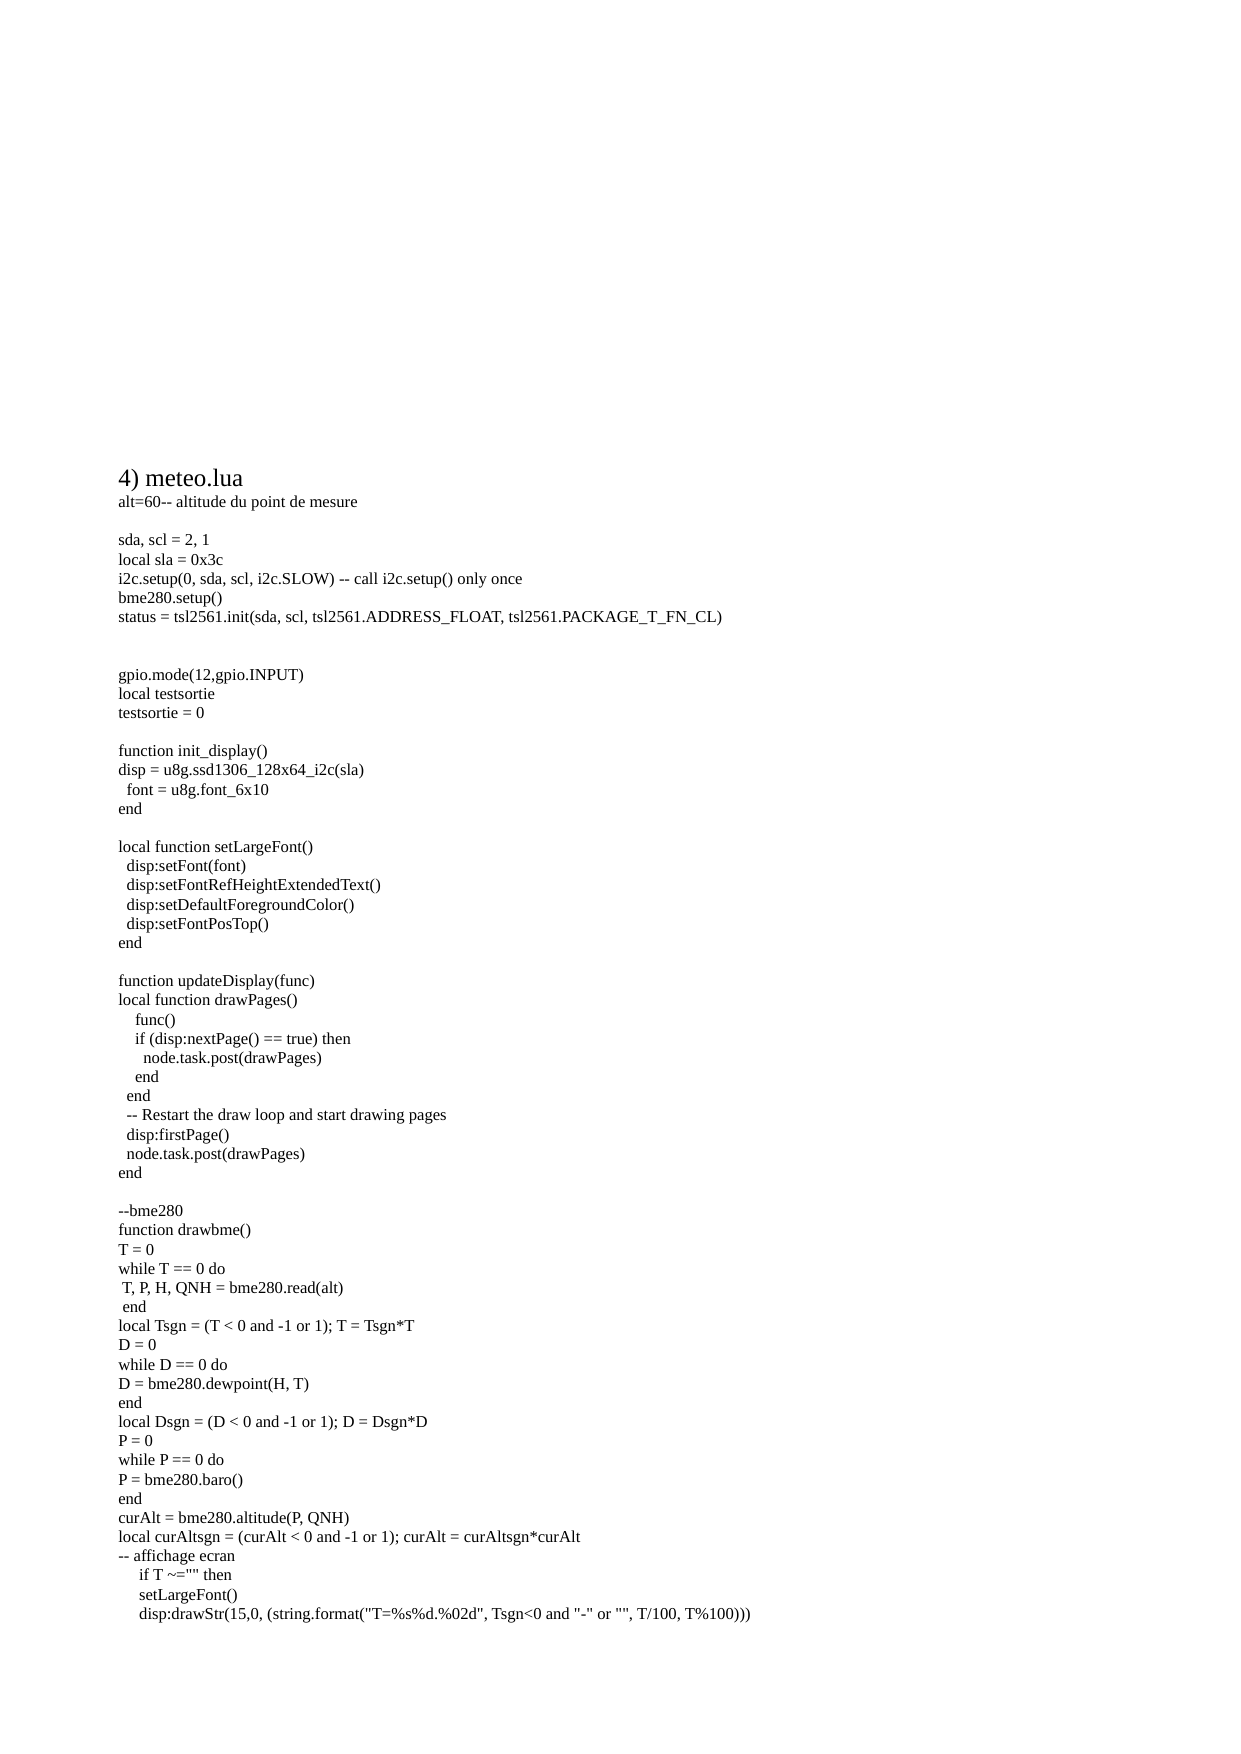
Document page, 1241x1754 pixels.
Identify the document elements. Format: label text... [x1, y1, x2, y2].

text while P == 0 do [118, 1450, 1122, 1469]
text local Tsgn = (T < 0 and -1 or 1); T = Tsgn*T [118, 1316, 1122, 1335]
text while T == 0 do [118, 1258, 1122, 1278]
text end [118, 1086, 1122, 1105]
text node.task.post(drawPages) [118, 1048, 1122, 1067]
text end [118, 1163, 1122, 1182]
text alt=60-- altitude du point de mesure [118, 492, 1122, 511]
text --bme280 [118, 1201, 1122, 1220]
text end [118, 1488, 1122, 1508]
text D = bme280.dewpoint(H, T) [118, 1373, 1122, 1393]
text node.task.post(drawPages) [118, 1143, 1122, 1163]
text T, P, H, QNH = bme280.read(alt) [118, 1278, 1122, 1297]
text font = u8g.font_6x10 [118, 779, 1122, 798]
text disp:firstPage() [118, 1124, 1122, 1143]
text D = 0 [118, 1335, 1122, 1354]
text local function drawPages() [118, 990, 1122, 1009]
text local sla = 0x3c [118, 549, 1122, 568]
text 4) meteo.lua [118, 463, 1122, 492]
text func() [118, 1009, 1122, 1028]
text while D == 0 do [118, 1354, 1122, 1373]
text local testsortie [118, 683, 1122, 703]
text sda, scl = 2, 1 [118, 530, 1122, 549]
text disp:setFont(font) [118, 856, 1122, 875]
text curAlt = bme280.altitude(P, QNH) [118, 1508, 1122, 1527]
text local Dsgn = (D < 0 and -1 or 1); D = Dsgn*D [118, 1412, 1122, 1431]
text -- affichage ecran [118, 1546, 1122, 1565]
text disp:setDefaultForegroundColor() [118, 894, 1122, 913]
text i2c.setup(0, sda, scl, i2c.SLOW) -- call i2c.setup() only once [118, 568, 1122, 588]
text disp:setFontRefHeightExtendedText() [118, 875, 1122, 894]
text end [118, 933, 1122, 952]
text setLargeFont() [118, 1584, 1122, 1603]
text disp:drawStr(15,0, (string.format("T=%s%d.%02d", Tsgn<0 and "-" or "", T/100, T%100))) [118, 1603, 1122, 1623]
text end [118, 798, 1122, 818]
text -- Restart the draw loop and start drawing pages [118, 1105, 1122, 1124]
text disp:setFontPosTop() [118, 913, 1122, 933]
text end [118, 1067, 1122, 1086]
text status = tsl2561.init(sda, scl, tsl2561.ADDRESS_FLOAT, tsl2561.PACKAGE_T_FN_CL) [118, 607, 1122, 626]
text function updateDisplay(func) [118, 971, 1122, 990]
text local function setLargeFont() [118, 837, 1122, 856]
text end [118, 1297, 1122, 1316]
text bme280.setup() [118, 588, 1122, 607]
text function init_display() [118, 741, 1122, 760]
text if (disp:nextPage() == true) then [118, 1028, 1122, 1048]
text P = 0 [118, 1431, 1122, 1450]
text local curAltsgn = (curAlt < 0 and -1 or 1); curAlt = curAltsgn*curAlt [118, 1527, 1122, 1546]
text testsortie = 0 [118, 703, 1122, 722]
text end [118, 1393, 1122, 1412]
text gpio.mode(12,gpio.INPUT) [118, 664, 1122, 683]
text disp = u8g.ssd1306_128x64_i2c(sla) [118, 760, 1122, 779]
text if T ~="" then [118, 1565, 1122, 1584]
text T = 0 [118, 1239, 1122, 1258]
text P = bme280.baro() [118, 1469, 1122, 1488]
text function drawbme() [118, 1220, 1122, 1239]
